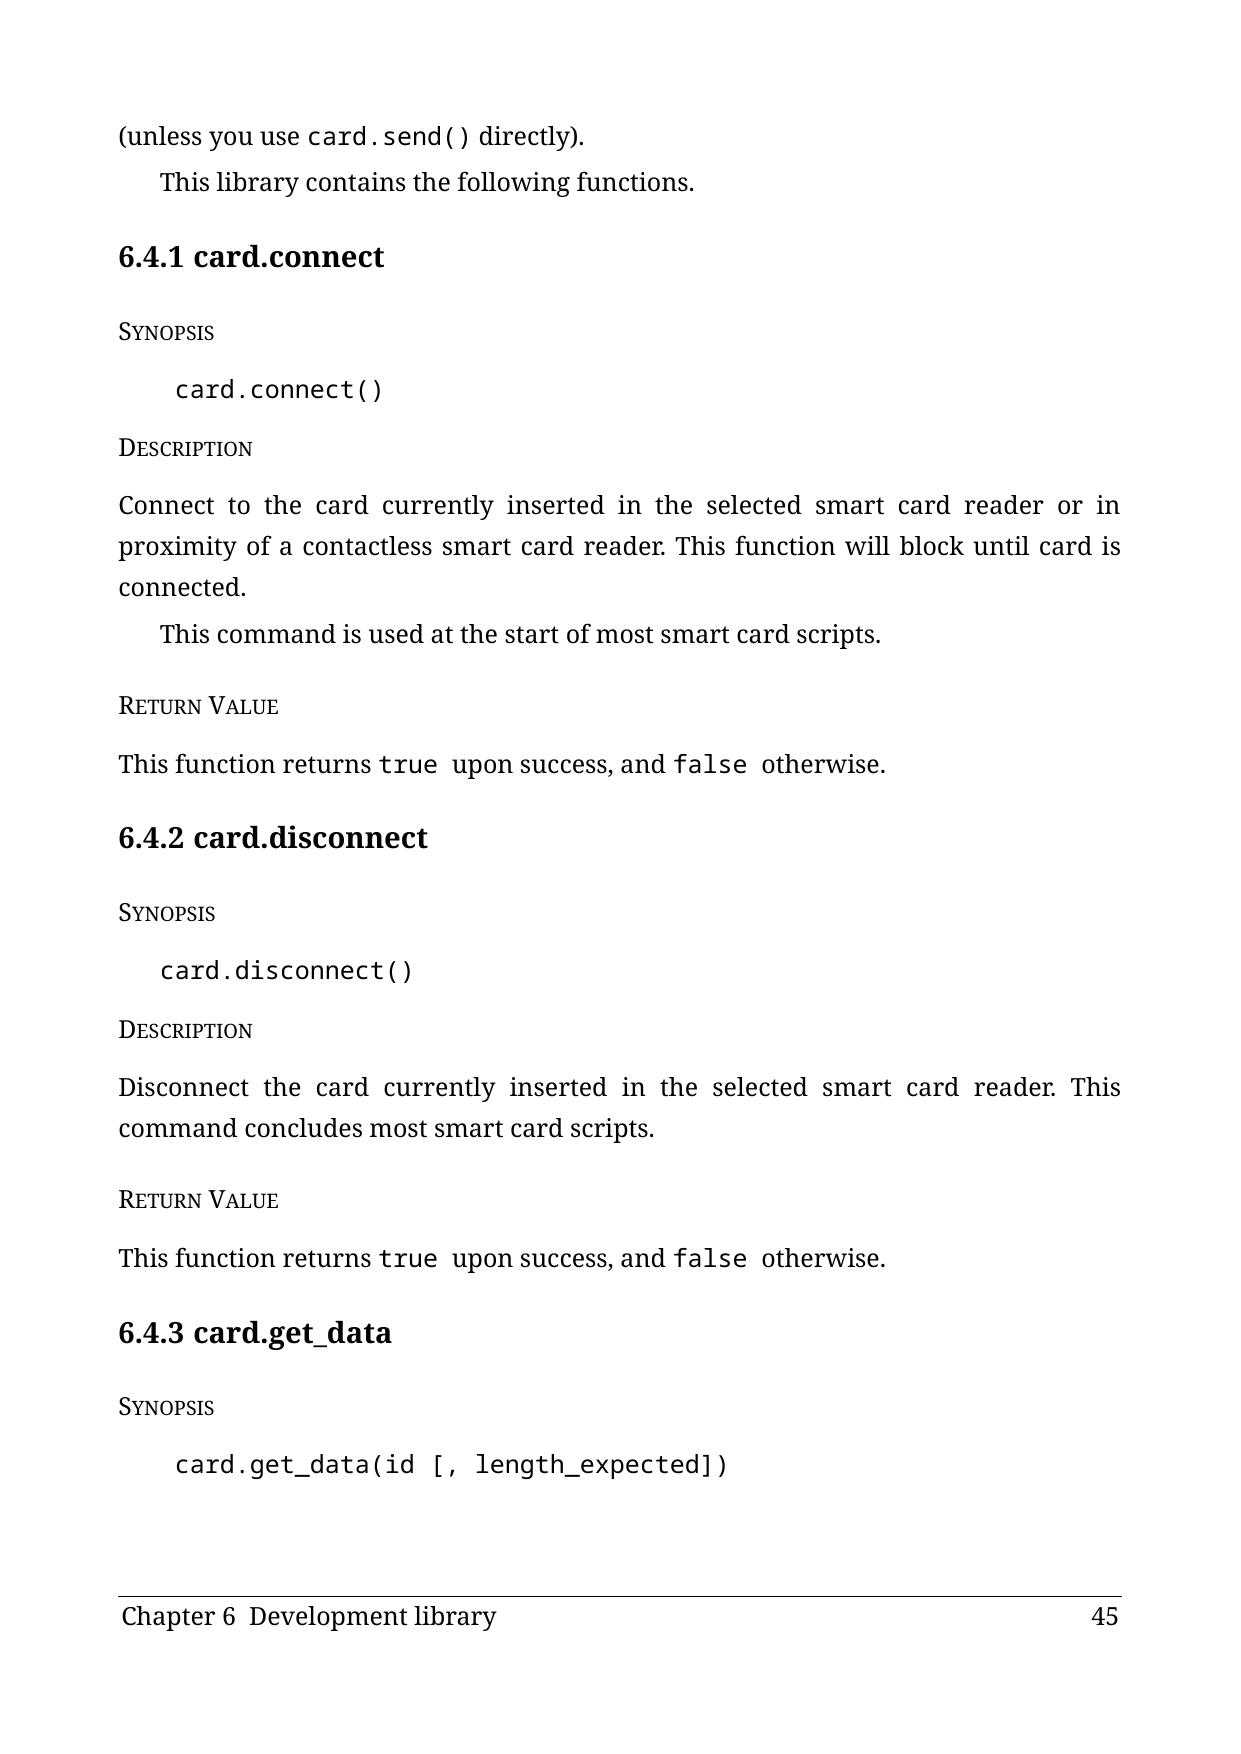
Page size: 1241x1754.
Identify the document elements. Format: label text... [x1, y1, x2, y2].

subtitle card.get_data [118, 1312, 1122, 1352]
subtitle Description [118, 430, 1122, 464]
text This function returns true upon success, and false otherwise. [118, 1240, 1122, 1274]
text This library contains the following functions. [118, 165, 1122, 199]
subtitle Description [118, 1012, 1122, 1046]
text card.connect() [159, 371, 1122, 405]
subtitle Return Value [118, 1182, 1122, 1216]
subtitle card.connect [118, 236, 1122, 276]
text card.get_data(id [, length_expected]) [159, 1447, 1122, 1481]
subtitle Synopsis [118, 313, 1122, 347]
text This function returns true upon success, and false otherwise. [118, 746, 1122, 780]
text This command is used at the start of most smart card scripts. [118, 616, 1122, 651]
text (unless you use card.send() directly). [118, 118, 1122, 152]
text Disconnect the card currently inserted in the selected smart card reader. This command concludes most smart card scripts. [118, 1070, 1122, 1144]
subtitle Synopsis [118, 895, 1122, 929]
subtitle Return Value [118, 688, 1122, 722]
text Connect to the card currently inserted in the selected smart card reader or in proximity of a contactless smart card reader. This function will block until card is connected. [118, 488, 1122, 604]
subtitle card.disconnect [118, 818, 1122, 857]
subtitle Synopsis [118, 1389, 1122, 1422]
text card.disconnect() [159, 953, 1122, 987]
